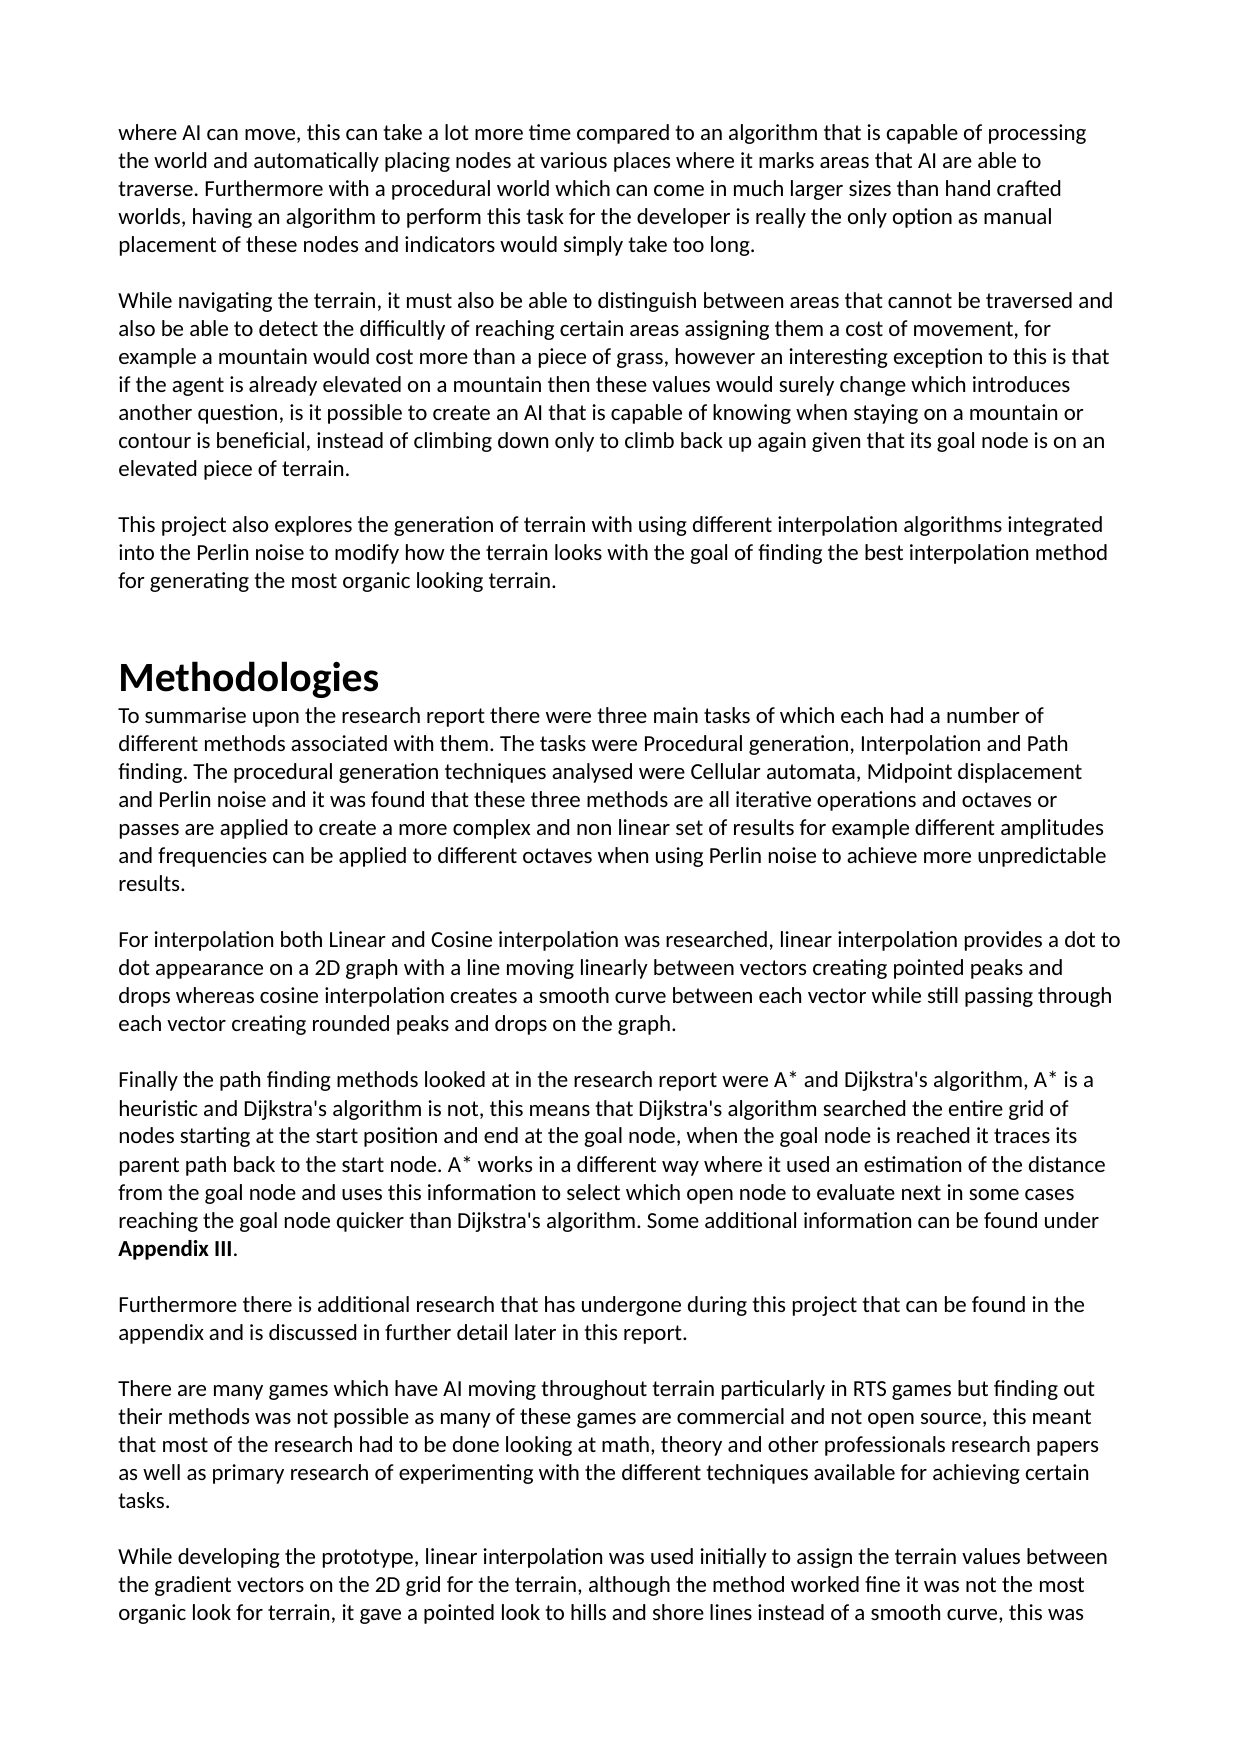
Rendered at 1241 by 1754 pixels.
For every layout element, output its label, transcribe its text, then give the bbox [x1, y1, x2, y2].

text where AI can move, this can take a lot more time compared to an algorithm that is capable of processing the world and automatically placing nodes at various places where it marks areas that AI are able to traverse. Furthermore with a procedural world which can come in much larger sizes than hand crafted worlds, having an algorithm to perform this task for the developer is really the only option as manual placement of these nodes and indicators would simply take too long. [118, 118, 1122, 258]
text For interpolation both Linear and Cosine interpolation was researched, linear interpolation provides a dot to dot appearance on a 2D graph with a line moving linearly between vectors creating pointed peaks and drops whereas cosine interpolation creates a smooth curve between each vector while still passing through each vector creating rounded peaks and drops on the graph. [118, 926, 1122, 1038]
text Furthermore there is additional research that has undergone during this project that can be found in the appendix and is discussed in further detail later in this report. [118, 1290, 1122, 1346]
text To summarise upon the research report there were three main tasks of which each had a number of different methods associated with them. The tasks were Procedural generation, Interpolation and Path finding. The procedural generation techniques analysed were Cellular automata, Midpoint displacement and Perlin noise and it was found that these three methods are all iterative operations and octaves or passes are applied to create a more complex and non linear set of results for example different amplitudes and frequencies can be applied to different octaves when using Perlin noise to achieve more unpredictable results. [118, 701, 1122, 897]
text While navigating the terrain, it must also be able to distinguish between areas that cannot be traversed and also be able to detect the difficultly of reaching certain areas assigning them a cost of movement, for example a mountain would cost more than a piece of grass, however an interesting exception to this is that if the agent is already elevated on a mountain then these values would surely change which introduces another question, is it possible to create an AI that is capable of knowing when staying on a mountain or contour is beneficial, instead of climbing down only to climb back up again given that its goal node is on an elevated piece of terrain. [118, 286, 1122, 482]
text While developing the prototype, linear interpolation was used initially to assign the terrain values between the gradient vectors on the 2D grid for the terrain, although the method worked fine it was not the most organic look for terrain, it gave a pointed look to hills and shore lines instead of a smooth curve, this was [118, 1542, 1122, 1626]
text Methodologies [118, 651, 1122, 701]
text This project also explores the generation of terrain with using different interpolation algorithms integrated into the Perlin noise to modify how the terrain looks with the goal of finding the best interpolation method for generating the most organic looking terrain. [118, 510, 1122, 594]
text Finally the path finding methods looked at in the research report were A* and Dijkstra's algorithm, A* is a heuristic and Dijkstra's algorithm is not, this means that Dijkstra's algorithm searched the entire grid of nodes starting at the start position and end at the goal node, when the goal node is reached it traces its parent path back to the start node. A* works in a different way where it used an estimation of the distance from the goal node and uses this information to select which open node to evaluate next in some cases reaching the goal node quicker than Dijkstra's algorithm. Some additional information can be found under Appendix III. [118, 1066, 1122, 1262]
text There are many games which have AI moving throughout terrain particularly in RTS games but finding out their methods was not possible as many of these games are commercial and not open source, this meant that most of the research had to be done looking at math, theory and other professionals research papers as well as primary research of experimenting with the different techniques available for achieving certain tasks. [118, 1374, 1122, 1514]
